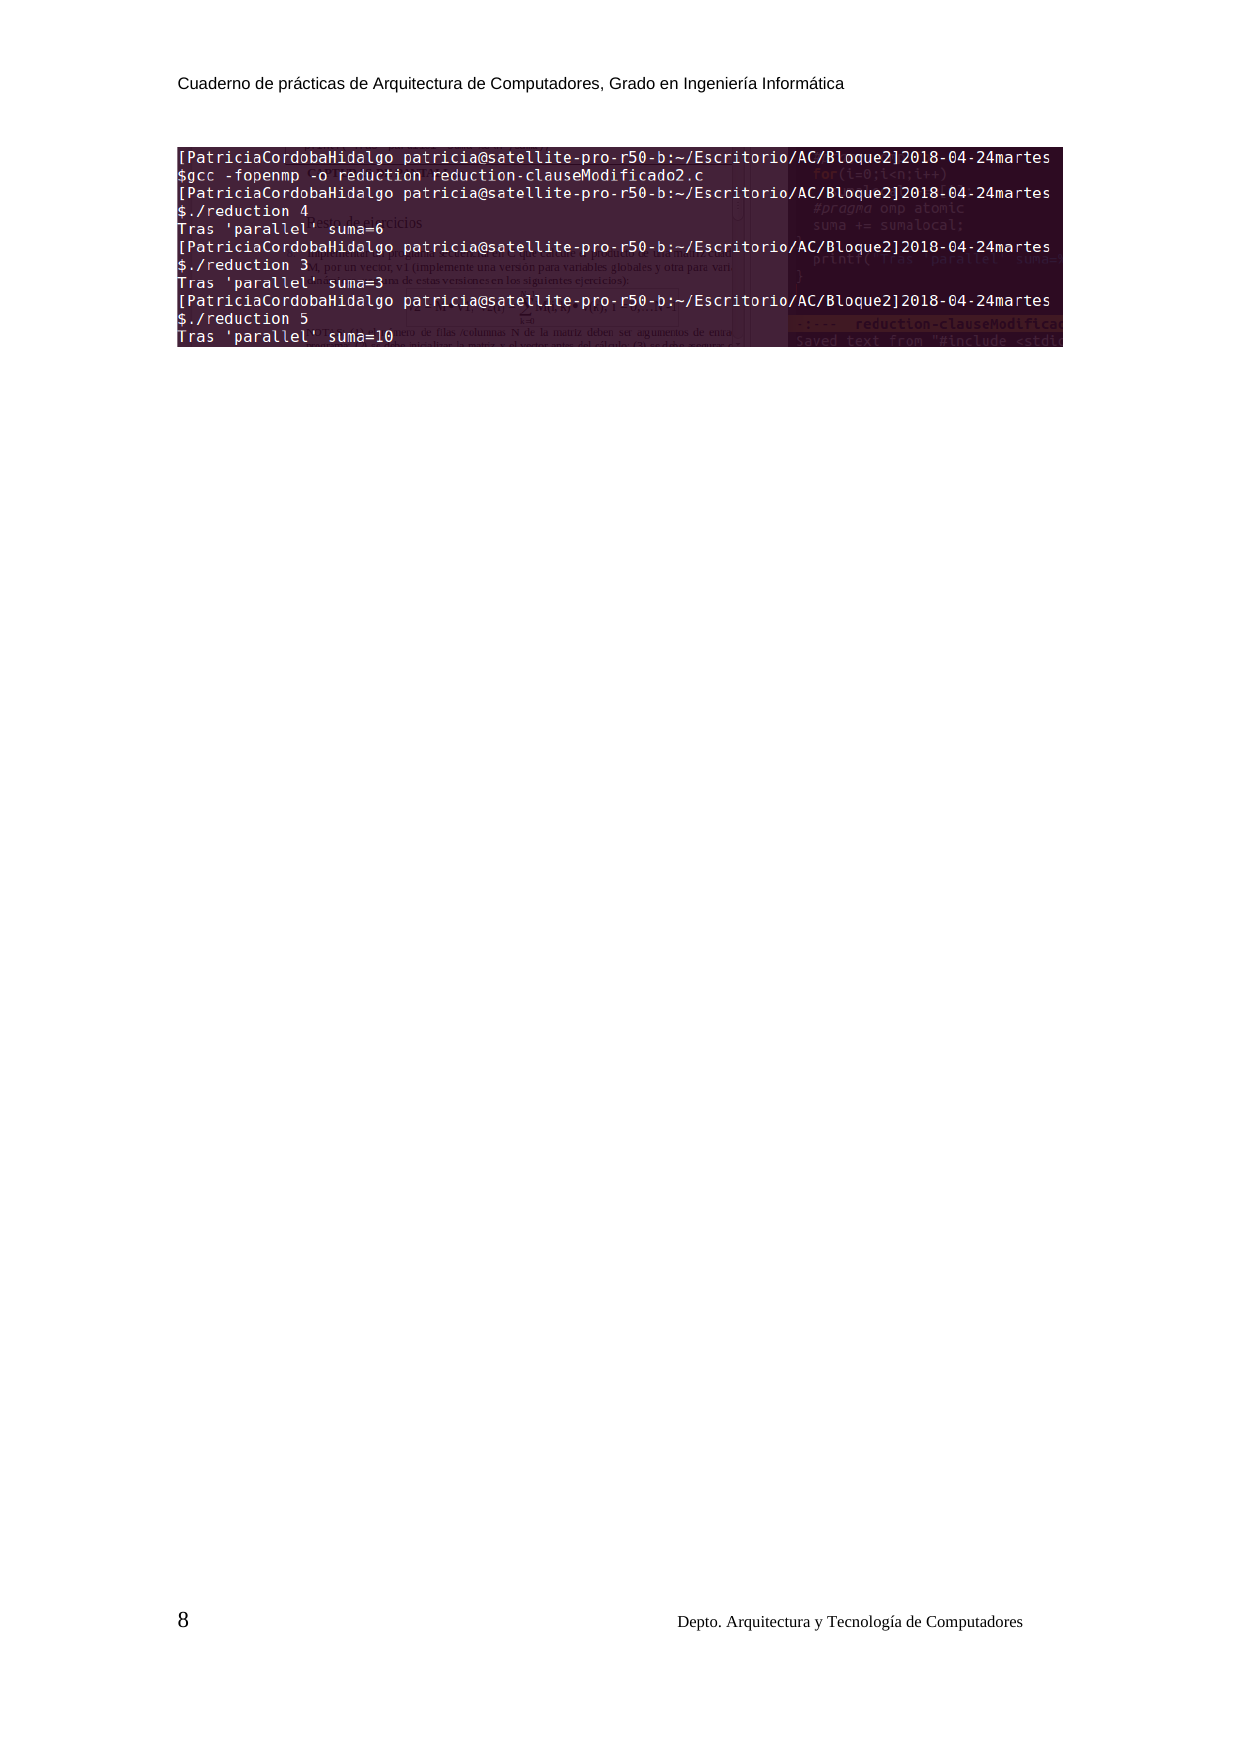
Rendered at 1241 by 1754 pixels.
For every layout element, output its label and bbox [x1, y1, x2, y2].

picture [177, 147, 1063, 347]
